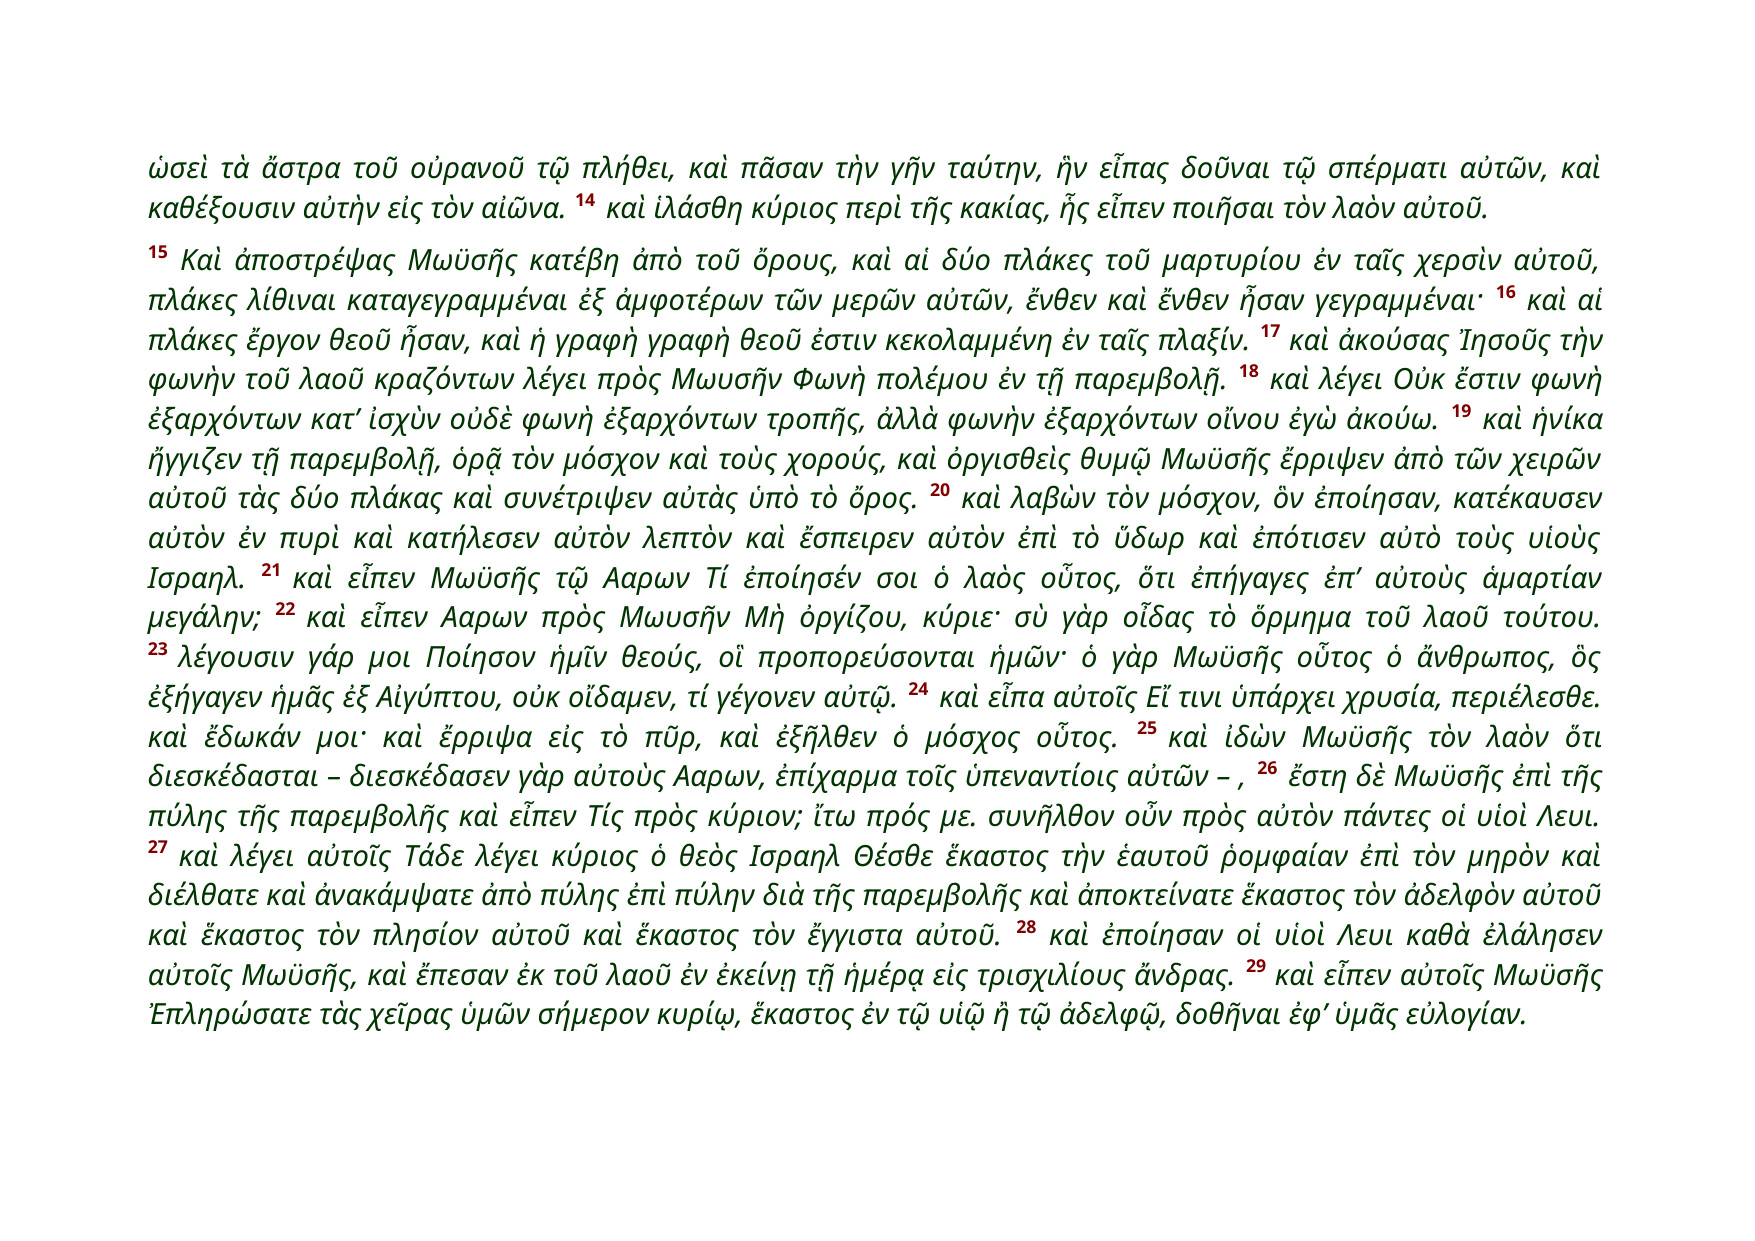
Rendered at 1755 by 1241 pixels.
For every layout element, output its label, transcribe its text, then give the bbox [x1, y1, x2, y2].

text ὡσεὶ τὰ ἄστρα τοῦ οὐρανοῦ τῷ πλήθει, καὶ πᾶσαν τὴν γῆν ταύτην, ἣν εἶπας δοῦναι τῷ σπέρματι αὐτῶν, καὶ καθέξουσιν αὐτὴν εἰς τὸν αἰῶνα. 14 καὶ ἱλάσθη κύριος περὶ τῆς κακίας, ἧς εἶπεν ποιῆσαι τὸν λαὸν αὐτοῦ. [148, 148, 1606, 227]
text 15 Καὶ ἀποστρέψας Μωϋσῆς κατέβη ἀπὸ τοῦ ὄρους, καὶ αἱ δύο πλάκες τοῦ μαρτυρίου ἐν ταῖς χερσὶν αὐτοῦ, πλάκες λίθιναι καταγεγραμμέναι ἐξ ἀμφοτέρων τῶν μερῶν αὐτῶν, ἔνθεν καὶ ἔνθεν ἦσαν γεγραμμέναι· 16 καὶ αἱ πλάκες ἔργον θεοῦ ἦσαν, καὶ ἡ γραφὴ γραφὴ θεοῦ ἐστιν κεκολαμμένη ἐν ταῖς πλαξίν. 17 καὶ ἀκούσας Ἰησοῦς τὴν φωνὴν τοῦ λαοῦ κραζόντων λέγει πρὸς Μωυσῆν Φωνὴ πολέμου ἐν τῇ παρεμβολῇ. 18 καὶ λέγει Οὐκ ἔστιν φωνὴ ἐξαρχόντων κατ’ ἰσχὺν οὐδὲ φωνὴ ἐξαρχόντων τροπῆς, ἀλλὰ φωνὴν ἐξαρχόντων οἴνου ἐγὼ ἀκούω. 19 καὶ ἡνίκα ἤγγιζεν τῇ παρεμβολῇ, ὁρᾷ τὸν μόσχον καὶ τοὺς χορούς, καὶ ὀργισθεὶς θυμῷ Μωϋσῆς ἔρριψεν ἀπὸ τῶν χειρῶν αὐτοῦ τὰς δύο πλάκας καὶ συνέτριψεν αὐτὰς ὑπὸ τὸ ὄρος. 20 καὶ λαβὼν τὸν μόσχον, ὃν ἐποίησαν, κατέκαυσεν αὐτὸν ἐν πυρὶ καὶ κατήλεσεν αὐτὸν λεπτὸν καὶ ἔσπειρεν αὐτὸν ἐπὶ τὸ ὕδωρ καὶ ἐπότισεν αὐτὸ τοὺς υἱοὺς Ισραηλ. 21 καὶ εἶπεν Μωϋσῆς τῷ Ααρων Τί ἐποίησέν σοι ὁ λαὸς οὗτος, ὅτι ἐπήγαγες ἐπ’ αὐτοὺς ἁμαρτίαν μεγάλην; 22 καὶ εἶπεν Ααρων πρὸς Μωυσῆν Μὴ ὀργίζου, κύριε· σὺ γὰρ οἶδας τὸ ὅρμημα τοῦ λαοῦ τούτου. 23 λέγουσιν γάρ μοι Ποίησον ἡμῖν θεούς, οἳ προπορεύσονται ἡμῶν· ὁ γὰρ Μωϋσῆς οὗτος ὁ ἄνθρωπος, ὃς ἐξήγαγεν ἡμᾶς ἐξ Αἰγύπτου, οὐκ οἴδαμεν, τί γέγονεν αὐτῷ. 24 καὶ εἶπα αὐτοῖς Εἴ τινι ὑπάρχει χρυσία, περιέλεσθε. καὶ ἔδωκάν μοι· καὶ ἔρριψα εἰς τὸ πῦρ, καὶ ἐξῆλθεν ὁ μόσχος οὗτος. 25 καὶ ἰδὼν Μωϋσῆς τὸν λαὸν ὅτι διεσκέδασται – διεσκέδασεν γὰρ αὐτοὺς Ααρων, ἐπίχαρμα τοῖς ὑπεναντίοις αὐτῶν – , 26 ἔστη δὲ Μωϋσῆς ἐπὶ τῆς πύλης τῆς παρεμβολῆς καὶ εἶπεν Τίς πρὸς κύριον; ἴτω πρός με. συνῆλθον οὖν πρὸς αὐτὸν πάντες οἱ υἱοὶ Λευι. 27 καὶ λέγει αὐτοῖς Τάδε λέγει κύριος ὁ θεὸς Ισραηλ Θέσθε ἕκαστος τὴν ἑαυτοῦ ῥομφαίαν ἐπὶ τὸν μηρὸν καὶ διέλθατε καὶ ἀνακάμψατε ἀπὸ πύλης ἐπὶ πύλην διὰ τῆς παρεμβολῆς καὶ ἀποκτείνατε ἕκαστος τὸν ἀδελφὸν αὐτοῦ καὶ ἕκαστος τὸν πλησίον αὐτοῦ καὶ ἕκαστος τὸν ἔγγιστα αὐτοῦ. 28 καὶ ἐποίησαν οἱ υἱοὶ Λευι καθὰ ἐλάλησεν αὐτοῖς Μωϋσῆς, καὶ ἔπεσαν ἐκ τοῦ λαοῦ ἐν ἐκείνῃ τῇ ἡμέρᾳ εἰς τρισχιλίους ἄνδρας. 29 καὶ εἶπεν αὐτοῖς Μωϋσῆς Ἐπληρώσατε τὰς χεῖρας ὑμῶν σήμερον κυρίῳ, ἕκαστος ἐν τῷ υἱῷ ἢ τῷ ἀδελφῷ, δοθῆναι ἐφ’ ὑμᾶς εὐλογίαν. [148, 239, 1606, 1033]
